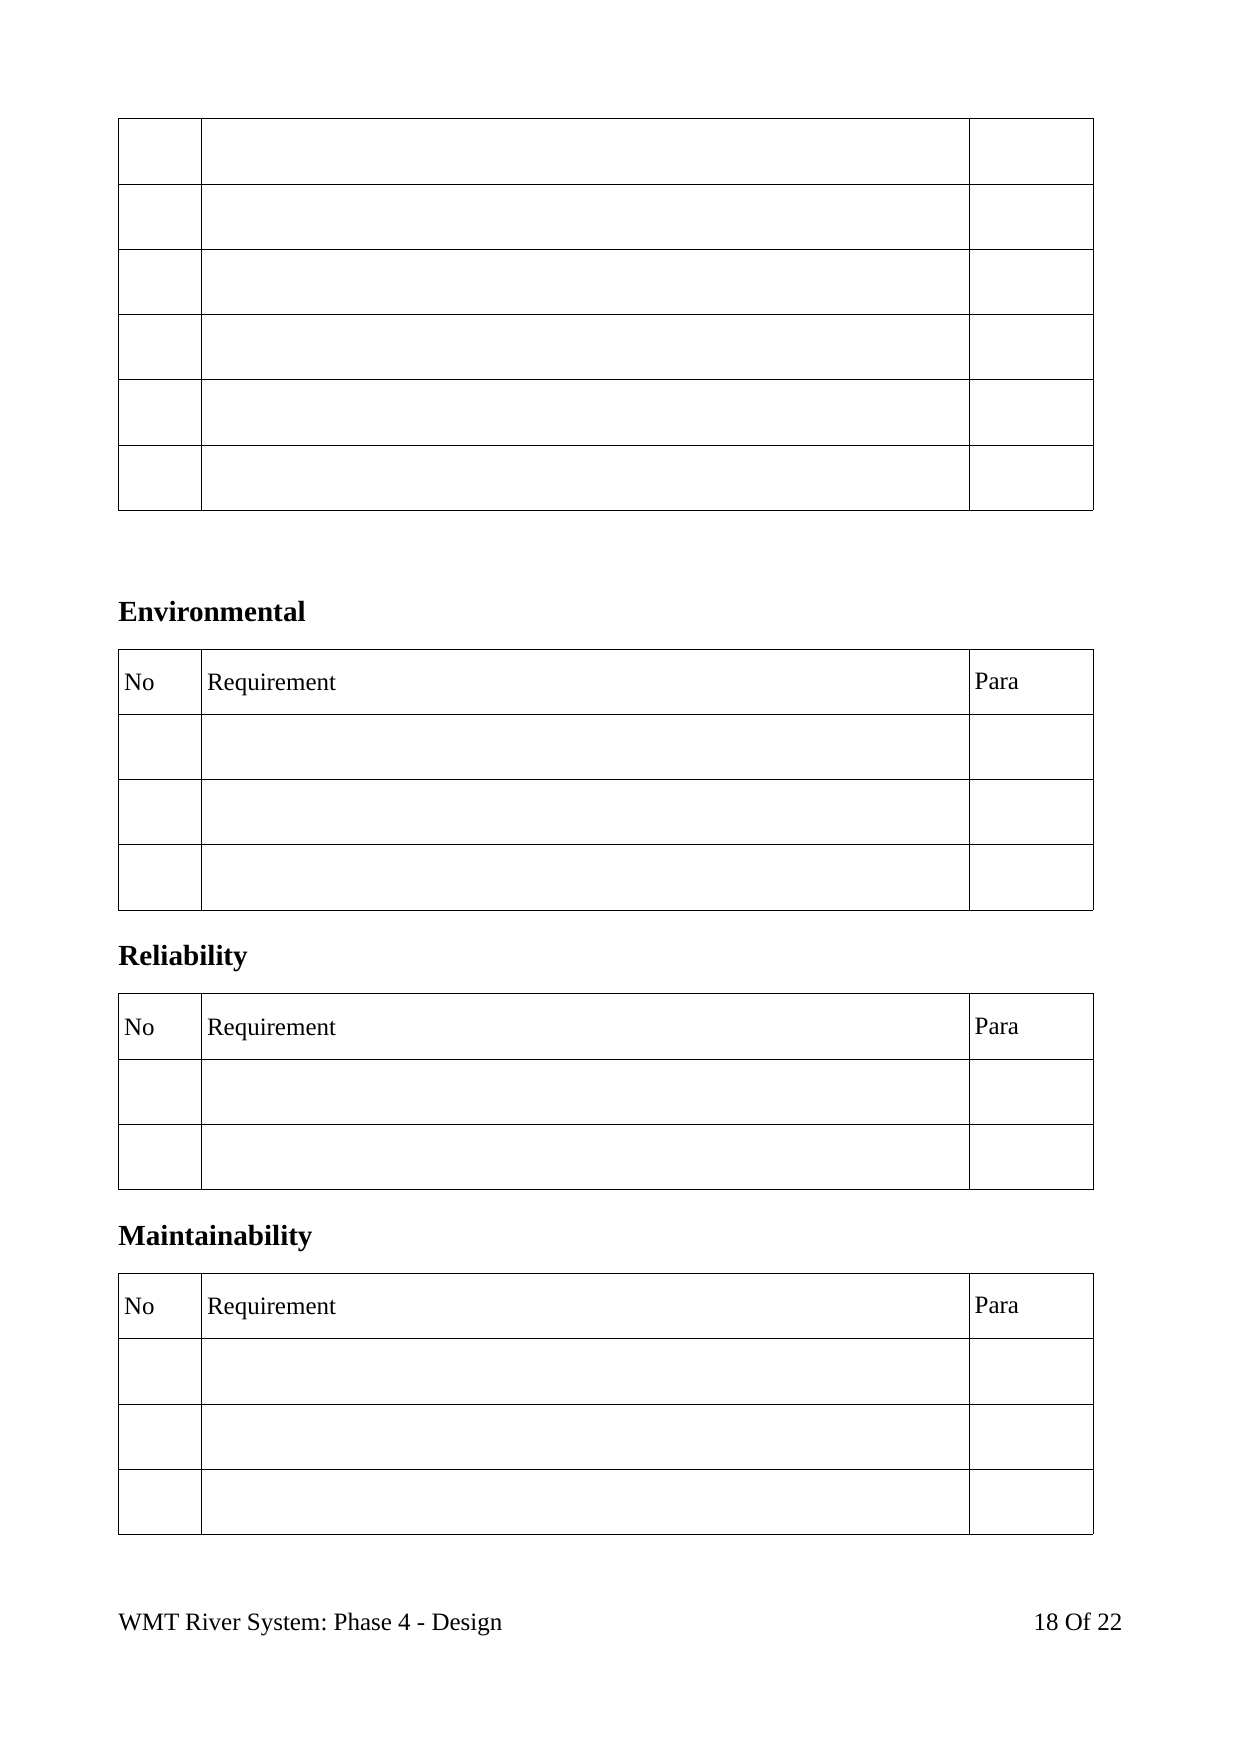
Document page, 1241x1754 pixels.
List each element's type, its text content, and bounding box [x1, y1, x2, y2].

table_cell [970, 715, 1093, 779]
table_cell [202, 185, 969, 249]
table_cell [119, 446, 201, 510]
table_cell [202, 315, 969, 379]
table_cell [202, 1470, 969, 1534]
table_cell [202, 446, 969, 510]
table_cell [202, 119, 969, 183]
table_cell [119, 119, 201, 183]
table_cell [119, 1470, 201, 1534]
table_cell [970, 1470, 1093, 1534]
table_cell [202, 1125, 969, 1189]
table_cell [970, 446, 1093, 510]
table_cell [970, 119, 1093, 183]
table_header Requirement [202, 1274, 969, 1338]
table_header Requirement [202, 650, 969, 714]
table_cell [970, 1339, 1093, 1403]
table_header No [119, 650, 201, 714]
subtitle Reliability [118, 938, 1122, 972]
table_header No [119, 1274, 201, 1338]
table_header Para [970, 994, 1093, 1059]
table_cell [119, 380, 201, 445]
table_header Requirement [202, 994, 969, 1059]
table_cell [119, 1405, 201, 1469]
table_cell [202, 715, 969, 779]
table_cell [970, 250, 1093, 314]
subtitle Maintainability [118, 1218, 1122, 1252]
table_header No [119, 994, 201, 1059]
table_cell [202, 845, 969, 910]
table_cell [119, 315, 201, 379]
table_header Para [970, 1274, 1093, 1338]
table_cell [119, 250, 201, 314]
table_cell [119, 845, 201, 910]
table_cell [970, 845, 1093, 910]
table_cell [202, 1060, 969, 1124]
table_cell [119, 1060, 201, 1124]
table_cell [202, 1339, 969, 1403]
table_cell [119, 1125, 201, 1189]
table_cell [119, 185, 201, 249]
table_cell [119, 715, 201, 779]
table_cell [970, 315, 1093, 379]
table_cell [970, 780, 1093, 844]
table_cell [119, 780, 201, 844]
table_cell [119, 1339, 201, 1403]
table_cell [202, 380, 969, 445]
table_cell [970, 380, 1093, 445]
table_cell [970, 1125, 1093, 1189]
table_header Para [970, 650, 1093, 714]
table_cell [970, 1405, 1093, 1469]
table_cell [970, 185, 1093, 249]
table_cell [202, 250, 969, 314]
table_cell [202, 1405, 969, 1469]
subtitle Environmental [118, 594, 1122, 627]
table_cell [202, 780, 969, 844]
table_cell [970, 1060, 1093, 1124]
